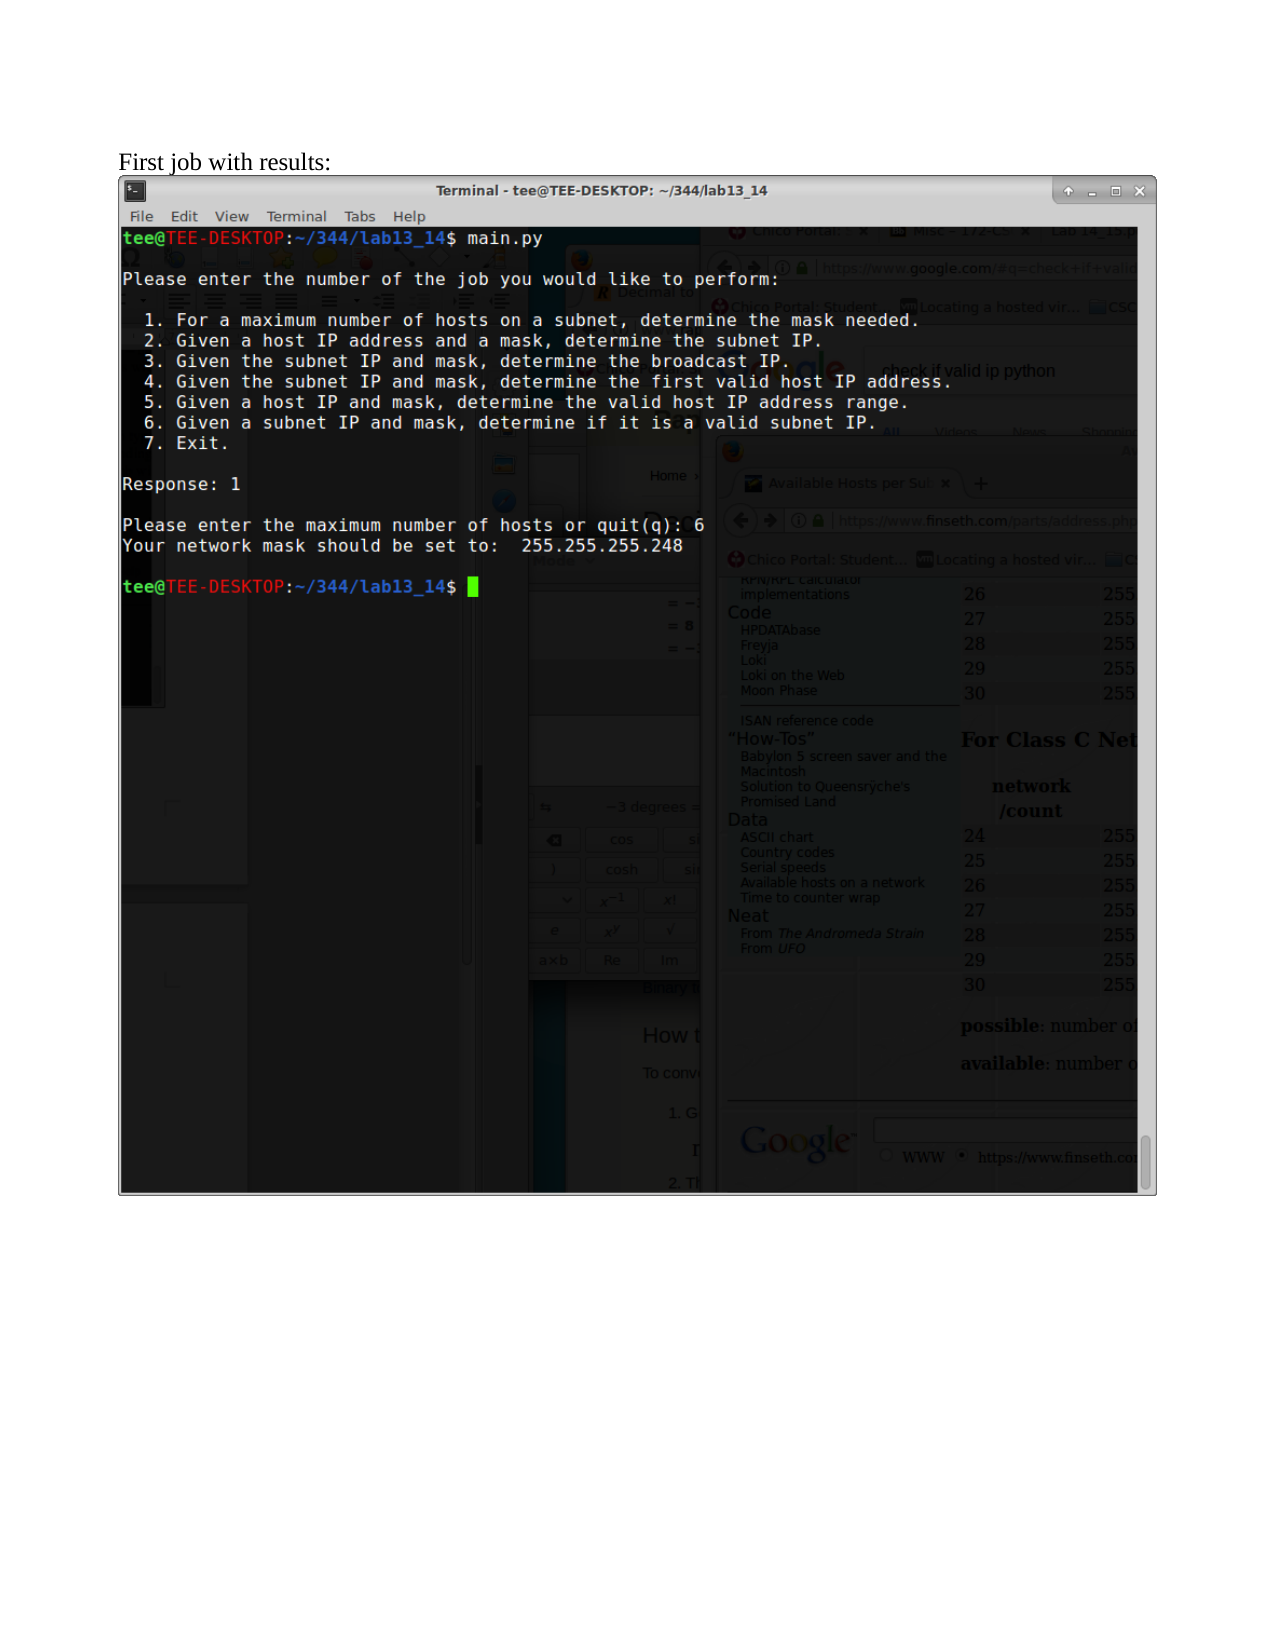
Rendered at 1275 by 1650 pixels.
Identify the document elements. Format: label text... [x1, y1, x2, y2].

text First job with results: [118, 147, 1157, 175]
picture [118, 175, 1157, 1196]
